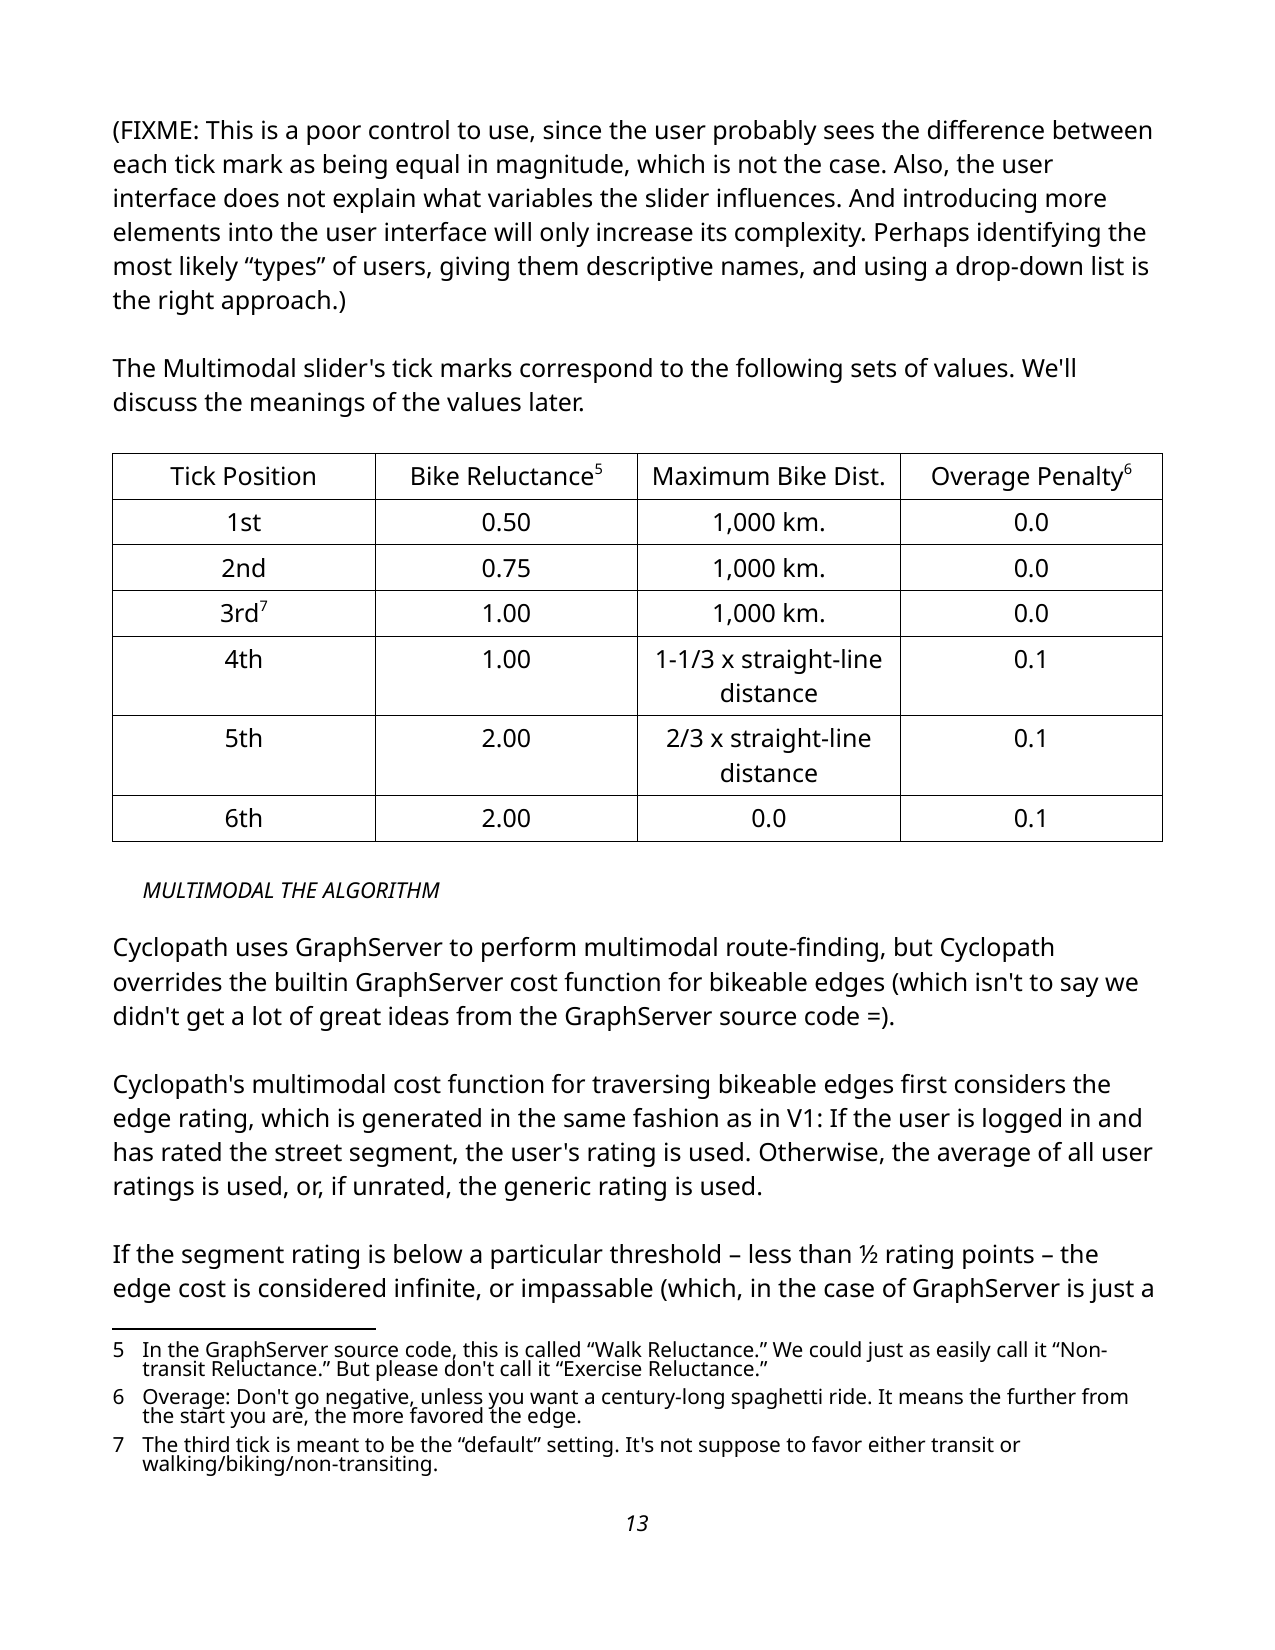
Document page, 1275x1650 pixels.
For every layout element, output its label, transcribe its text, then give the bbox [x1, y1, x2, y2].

table_cell 0.1 [901, 637, 1162, 715]
text If the segment rating is below a particular threshold – less than ½ rating points – the edge cost is considered infinite, or impassable (which, in the case of GraphServer is just a [112, 1237, 1162, 1305]
table_cell 1,000 km. [638, 500, 900, 544]
table_cell 1,000 km. [638, 545, 900, 590]
text Cyclopath's multimodal cost function for traversing bikeable edges first considers the edge rating, which is generated in the same fashion as in V1: If the user is logged in and has rated the street segment, the user's rating is used. Otherwise, the average of all user ratings is used, or, if unrated, the generic rating is used. [112, 1066, 1162, 1203]
table_header Tick Position [113, 454, 375, 499]
table_cell 1,000 km. [638, 591, 900, 636]
text Cyclopath uses GraphServer to perform multimodal route-finding, but Cyclopath overrides the builtin GraphServer cost function for bikeable edges (which isn't to say we didn't get a lot of great ideas from the GraphServer source code =). [112, 930, 1162, 1032]
table_cell 0.0 [901, 500, 1162, 544]
table_cell 1.00 [376, 591, 637, 636]
text The Multimodal slider's tick marks correspond to the following sets of values. We'll discuss the meanings of the values later. [112, 351, 1162, 419]
table_cell 2.00 [376, 796, 637, 841]
table_cell 2.00 [376, 716, 637, 795]
table_cell 3rd [113, 591, 375, 636]
table_cell 0.0 [901, 545, 1162, 590]
table_cell 2nd [113, 545, 375, 590]
table_cell 1-1/3 x straight-line distance [638, 637, 900, 715]
table_cell 2/3 x straight-line distance [638, 716, 900, 795]
table_cell 0.0 [901, 591, 1162, 636]
table_cell 5th [113, 716, 375, 795]
table_header Maximum Bike Dist. [638, 454, 900, 499]
table_cell 0.0 [638, 796, 900, 841]
text (FIXME: This is a poor control to use, since the user probably sees the difference between each tick mark as being equal in magnitude, which is not the case. Also, the user interface does not explain what variables the slider influences. And introducing more elements into the user interface will only increase its complexity. Perhaps identifying the most likely “types” of users, giving them descriptive names, and using a drop-down list is the right approach.) [112, 112, 1162, 317]
table_header Bike Reluctance [376, 454, 637, 499]
table_cell 0.75 [376, 545, 637, 590]
table_cell 0.1 [901, 796, 1162, 841]
text MULTIMODAL THE ALGORITHM [142, 875, 1162, 904]
table_cell 1.00 [376, 637, 637, 715]
table_cell 0.50 [376, 500, 637, 544]
table_cell 6th [113, 796, 375, 841]
table_cell 0.1 [901, 716, 1162, 795]
table_cell 1st [113, 500, 375, 544]
table_cell 4th [113, 637, 375, 715]
table_header Overage Penalty [901, 454, 1162, 499]
